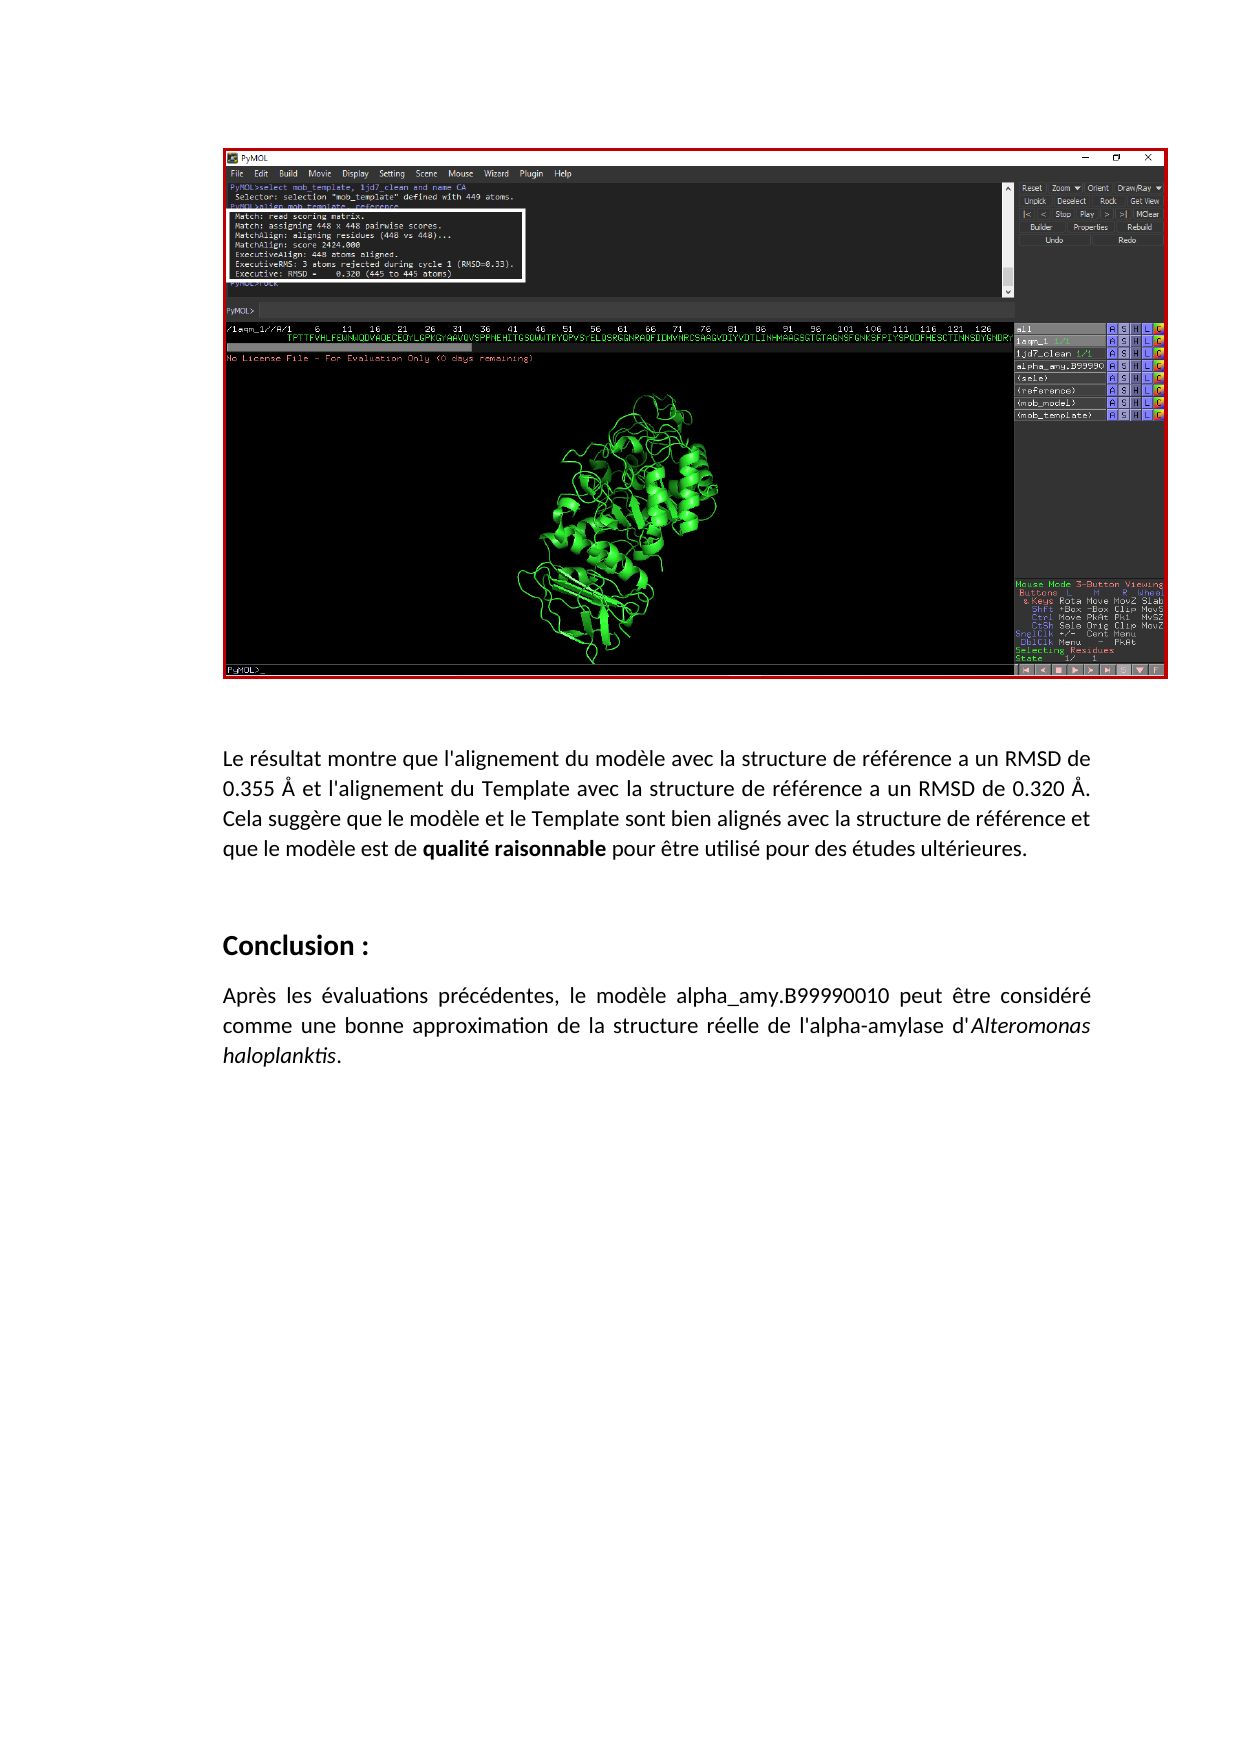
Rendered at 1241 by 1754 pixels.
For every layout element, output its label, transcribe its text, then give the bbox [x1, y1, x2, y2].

list Le résultat montre que l'alignement du modèle avec la structure de référence a un RMSD de 0.355 Å et l'alignement du Template avec la structure de référence a un RMSD de 0.320 Å. Cela suggère que le modèle et le Template sont bien alignés avec la structure de référence et que le modèle est de qualité raisonnable pour être utilisé pour des études ultérieures. [223, 744, 1093, 862]
list Après les évaluations précédentes, le modèle alpha_amy.B99990010 peut être considéré comme une bonne approximation de la structure réelle de l'alpha-amylase d'Alteromonas haloplanktis. [223, 981, 1093, 1069]
list Conclusion : [223, 927, 1093, 962]
